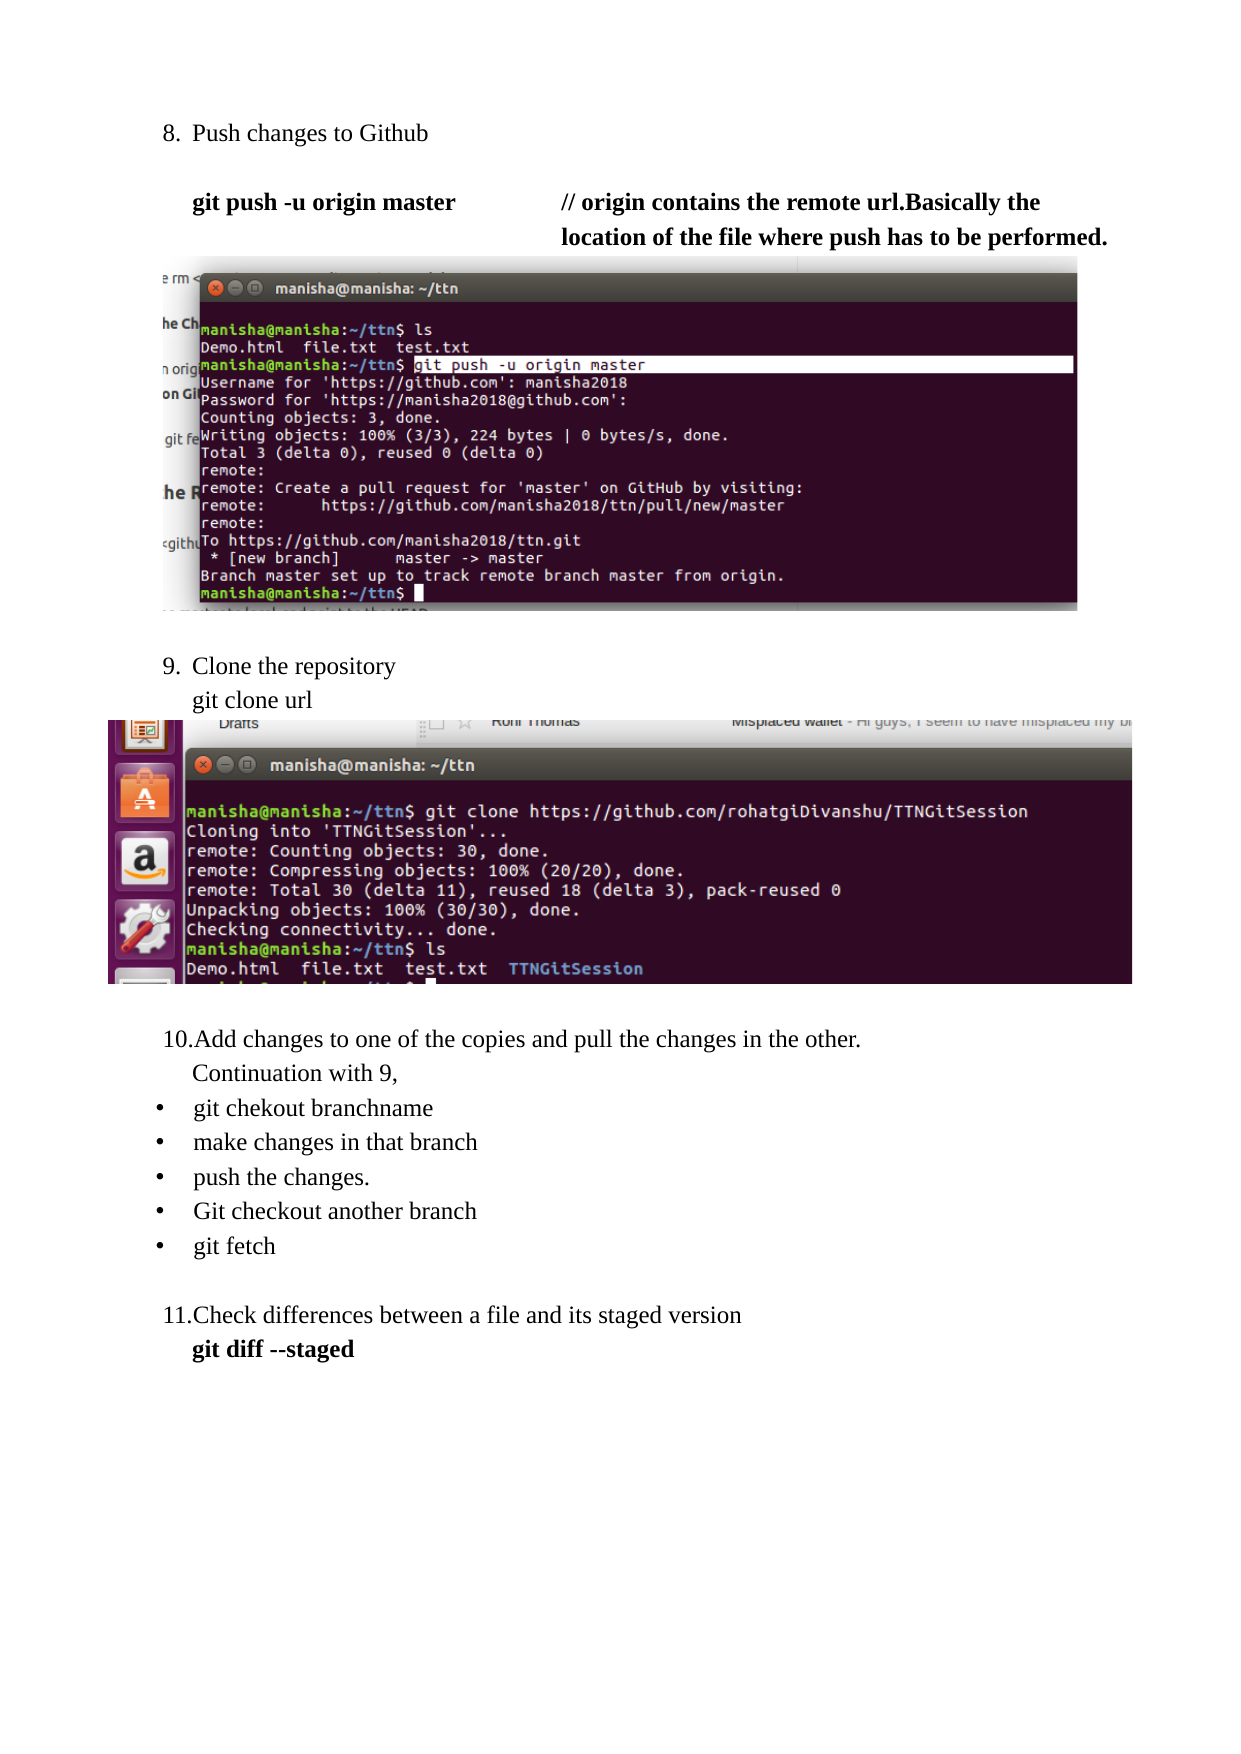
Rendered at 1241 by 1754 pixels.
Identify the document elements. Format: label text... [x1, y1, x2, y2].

list git fetch [156, 1231, 1122, 1259]
list Check differences between a file and its staged version [162, 1300, 1122, 1328]
list git diff --staged [162, 1334, 1122, 1363]
list Continuation with 9, [162, 1058, 1122, 1087]
picture [108, 720, 1133, 984]
text git push -u origin master // origin contains the remote url.Basically the location of the file where push has to be performed. [118, 187, 1122, 250]
list Git checkout another branch [156, 1196, 1122, 1225]
list Add changes to one of the copies and pull the changes in the other. [162, 1024, 1122, 1053]
picture [162, 256, 1078, 611]
list Clone the repository [162, 651, 1122, 680]
list Push changes to Github [162, 118, 1122, 147]
list git chekout branchname [156, 1093, 1122, 1122]
list git clone url [162, 686, 1122, 714]
list make changes in that branch [156, 1127, 1122, 1156]
list push the changes. [156, 1162, 1122, 1191]
